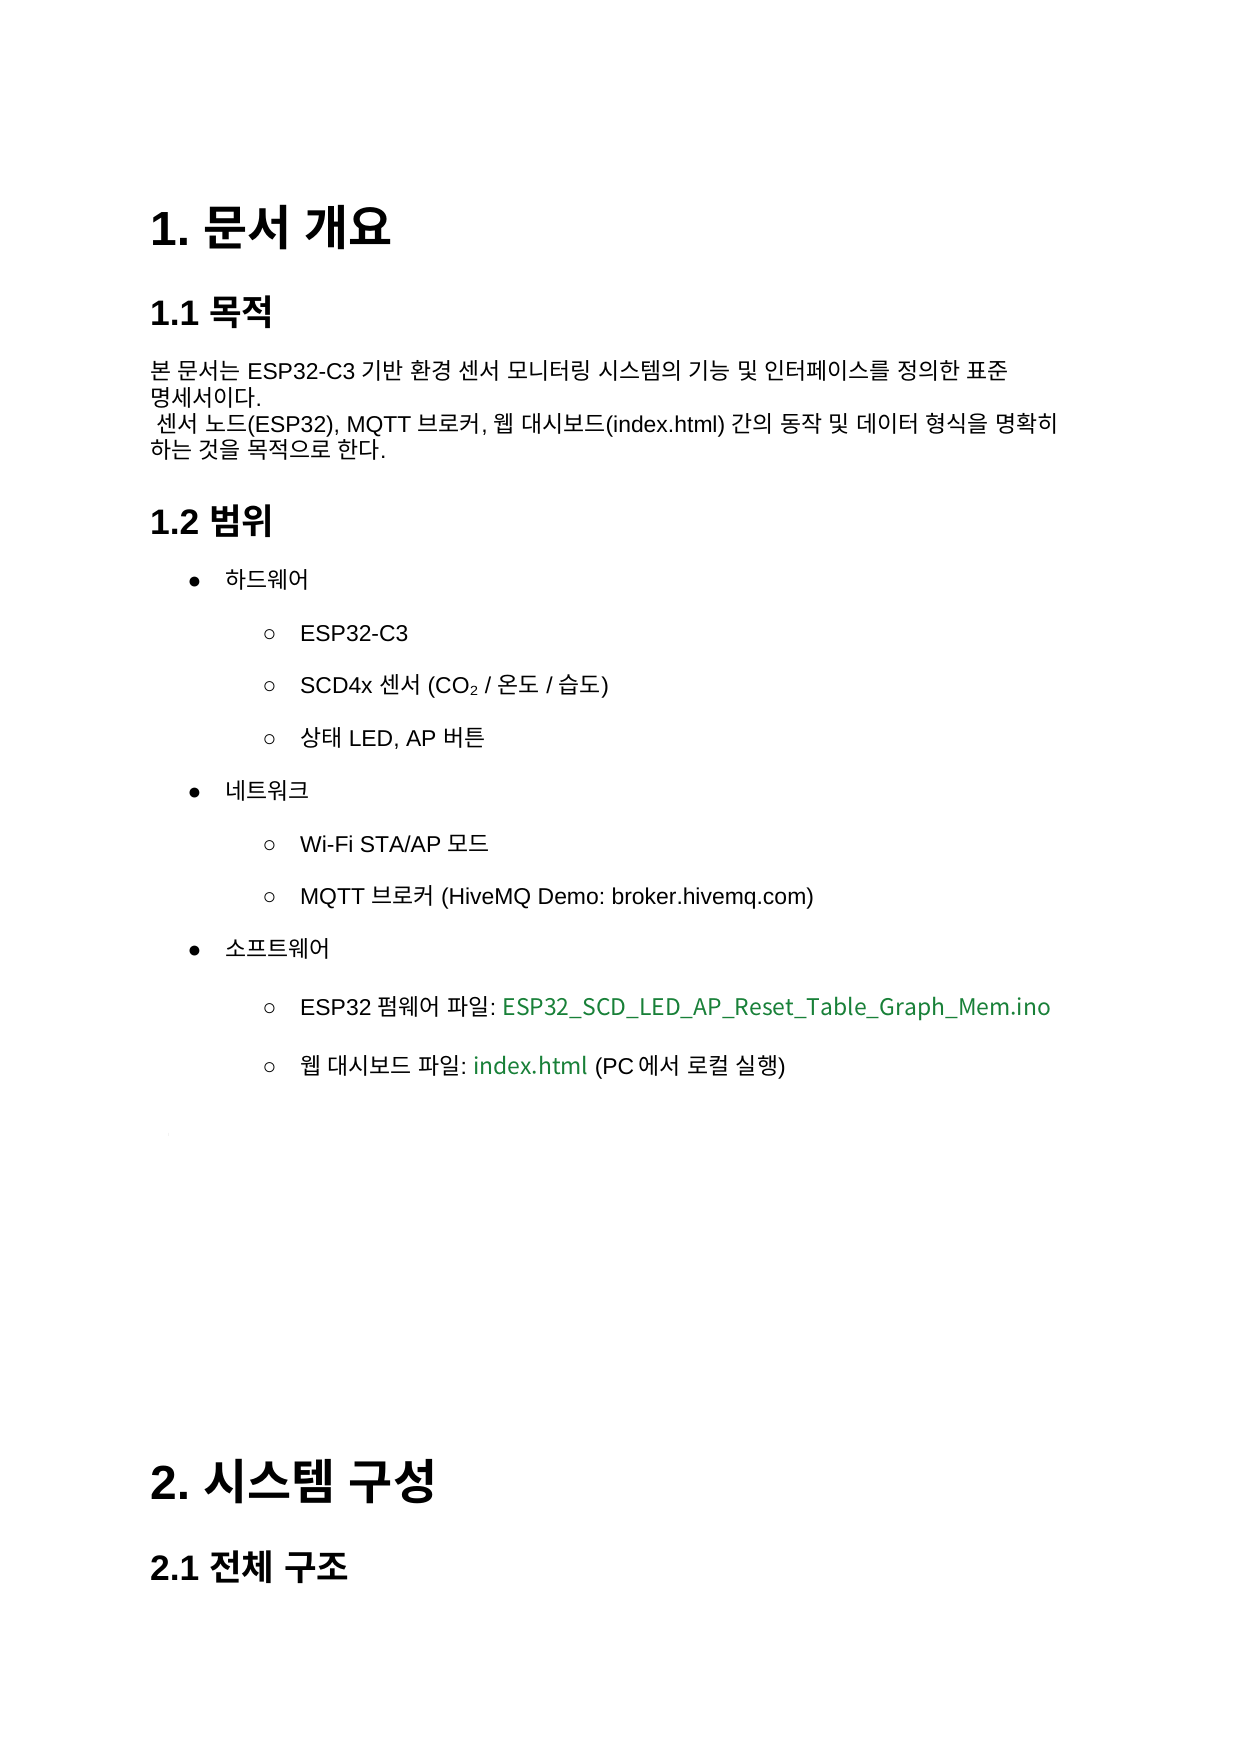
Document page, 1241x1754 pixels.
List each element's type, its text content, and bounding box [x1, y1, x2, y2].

subtitle 1.2 범위 [150, 501, 1090, 542]
text 본 문서는 ESP32-C3 기반 환경 센서 모니터링 시스템의 기능 및 인터페이스를 정의한 표준 명세서이다. 센서 노드(ESP32), MQTT 브로커, 웹 대시보드(index.html) 간의 동작 및 데이터 형식을 명확히 하는 것을 목적으로 한다. [150, 358, 1090, 464]
list 웹 대시보드 파일: index.html (PC에서 로컬 실행) [262, 1048, 1090, 1108]
list 네트워크 [187, 778, 1090, 831]
list Wi-Fi STA/AP 모드 [262, 831, 1090, 883]
subtitle 1. 문서 개요 [150, 200, 1090, 255]
subtitle 1.1 목적 [150, 293, 1090, 333]
subtitle 2.1 전체 구조 [150, 1547, 1090, 1588]
list 소프트웨어 [187, 936, 1090, 989]
subtitle 2. 시스템 구성 [150, 1455, 1090, 1510]
list ESP32-C3 [262, 620, 1090, 672]
list 상태 LED, AP 버튼 [262, 725, 1090, 778]
list ESP32 펌웨어 파일: ESP32_SCD_LED_AP_Reset_Table_Graph_Mem.ino [262, 989, 1090, 1048]
list MQTT 브로커 (HiveMQ Demo: broker.hivemq.com) [262, 883, 1090, 936]
list 하드웨어 [187, 567, 1090, 620]
list SCD4x 센서 (CO₂ / 온도 / 습도) [262, 672, 1090, 725]
